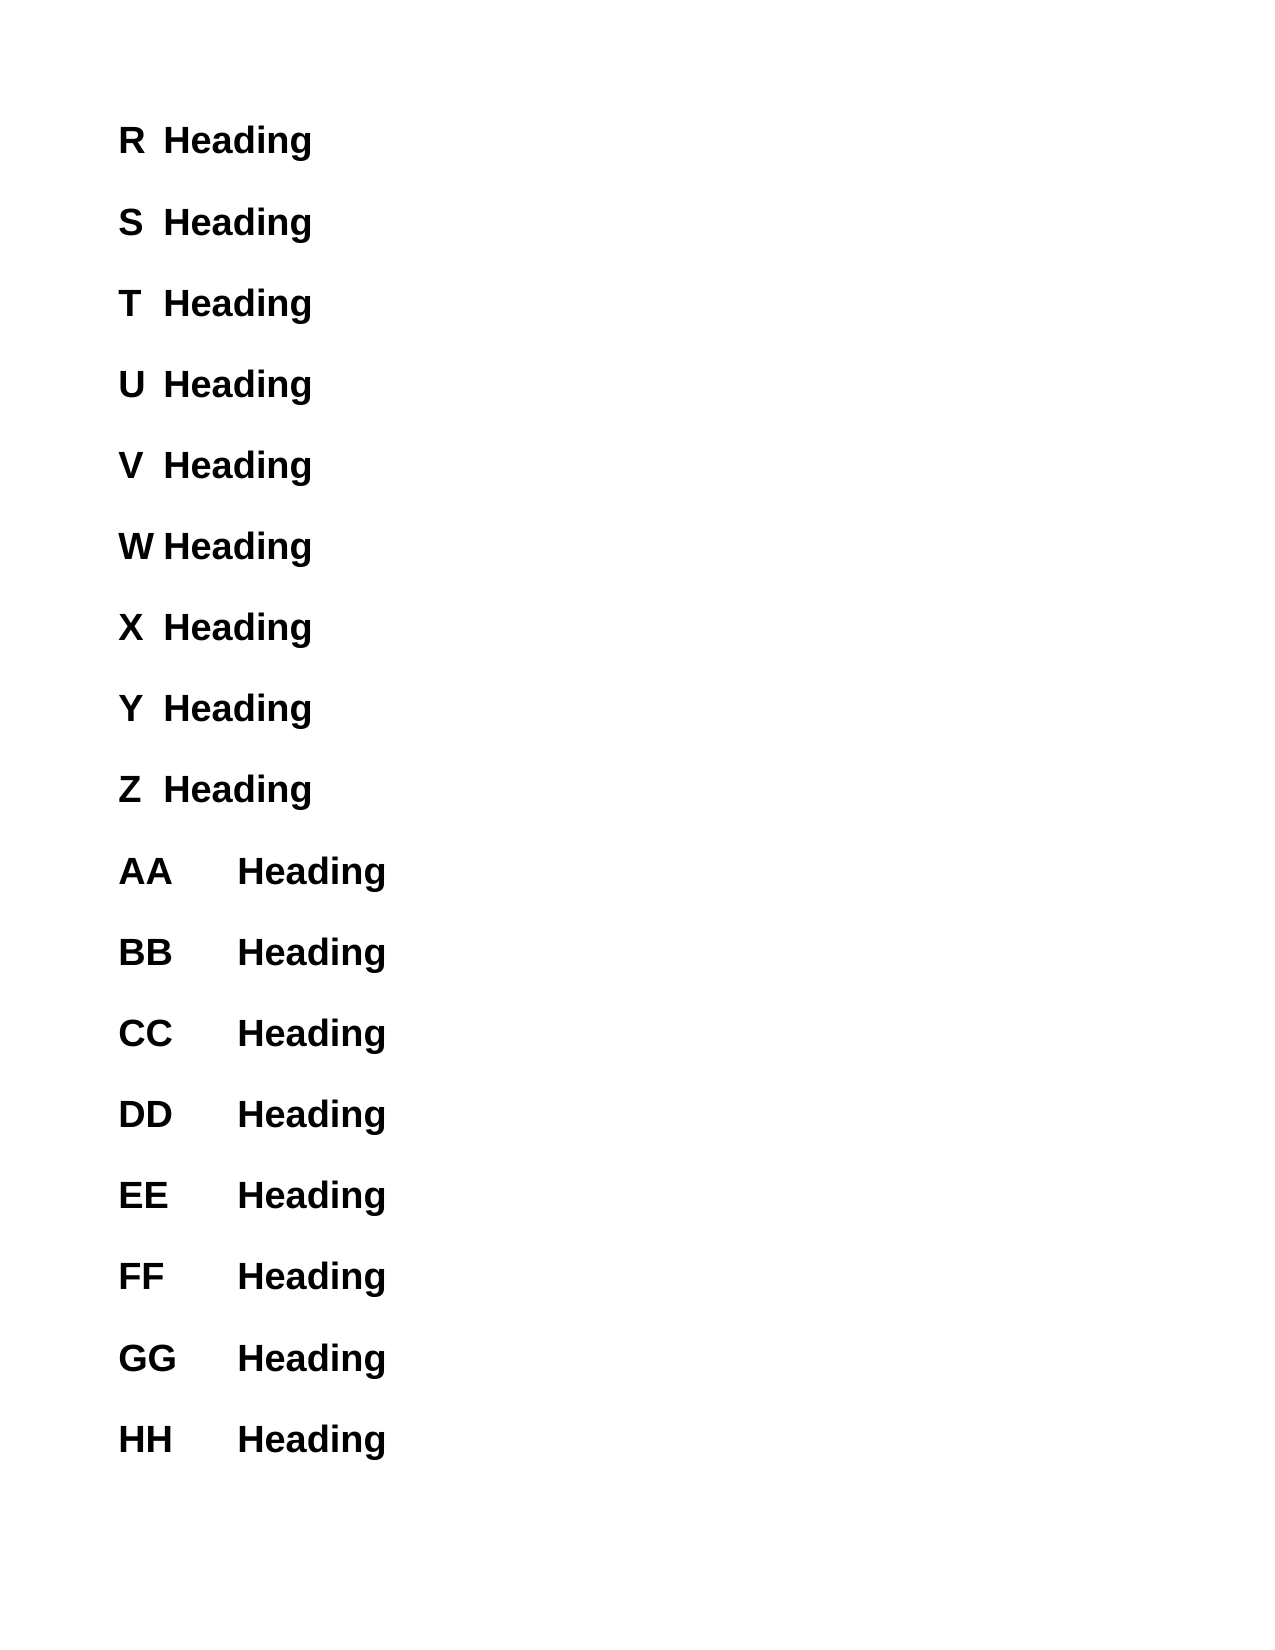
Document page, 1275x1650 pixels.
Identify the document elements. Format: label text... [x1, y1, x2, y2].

subtitle Heading [118, 929, 1157, 973]
subtitle Heading [118, 443, 1157, 486]
subtitle Heading [118, 848, 1157, 892]
subtitle Heading [118, 524, 1157, 567]
subtitle Heading [118, 1092, 1157, 1136]
subtitle Heading [118, 118, 1157, 162]
subtitle Heading [118, 280, 1157, 324]
subtitle Heading [118, 686, 1157, 730]
subtitle Heading [118, 1416, 1157, 1460]
subtitle Heading [118, 605, 1157, 649]
subtitle Heading [118, 1254, 1157, 1298]
subtitle Heading [118, 362, 1157, 405]
subtitle Heading [118, 1335, 1157, 1379]
subtitle Heading [118, 199, 1157, 243]
subtitle Heading [118, 1011, 1157, 1054]
subtitle Heading [118, 1173, 1157, 1217]
subtitle Heading [118, 767, 1157, 811]
